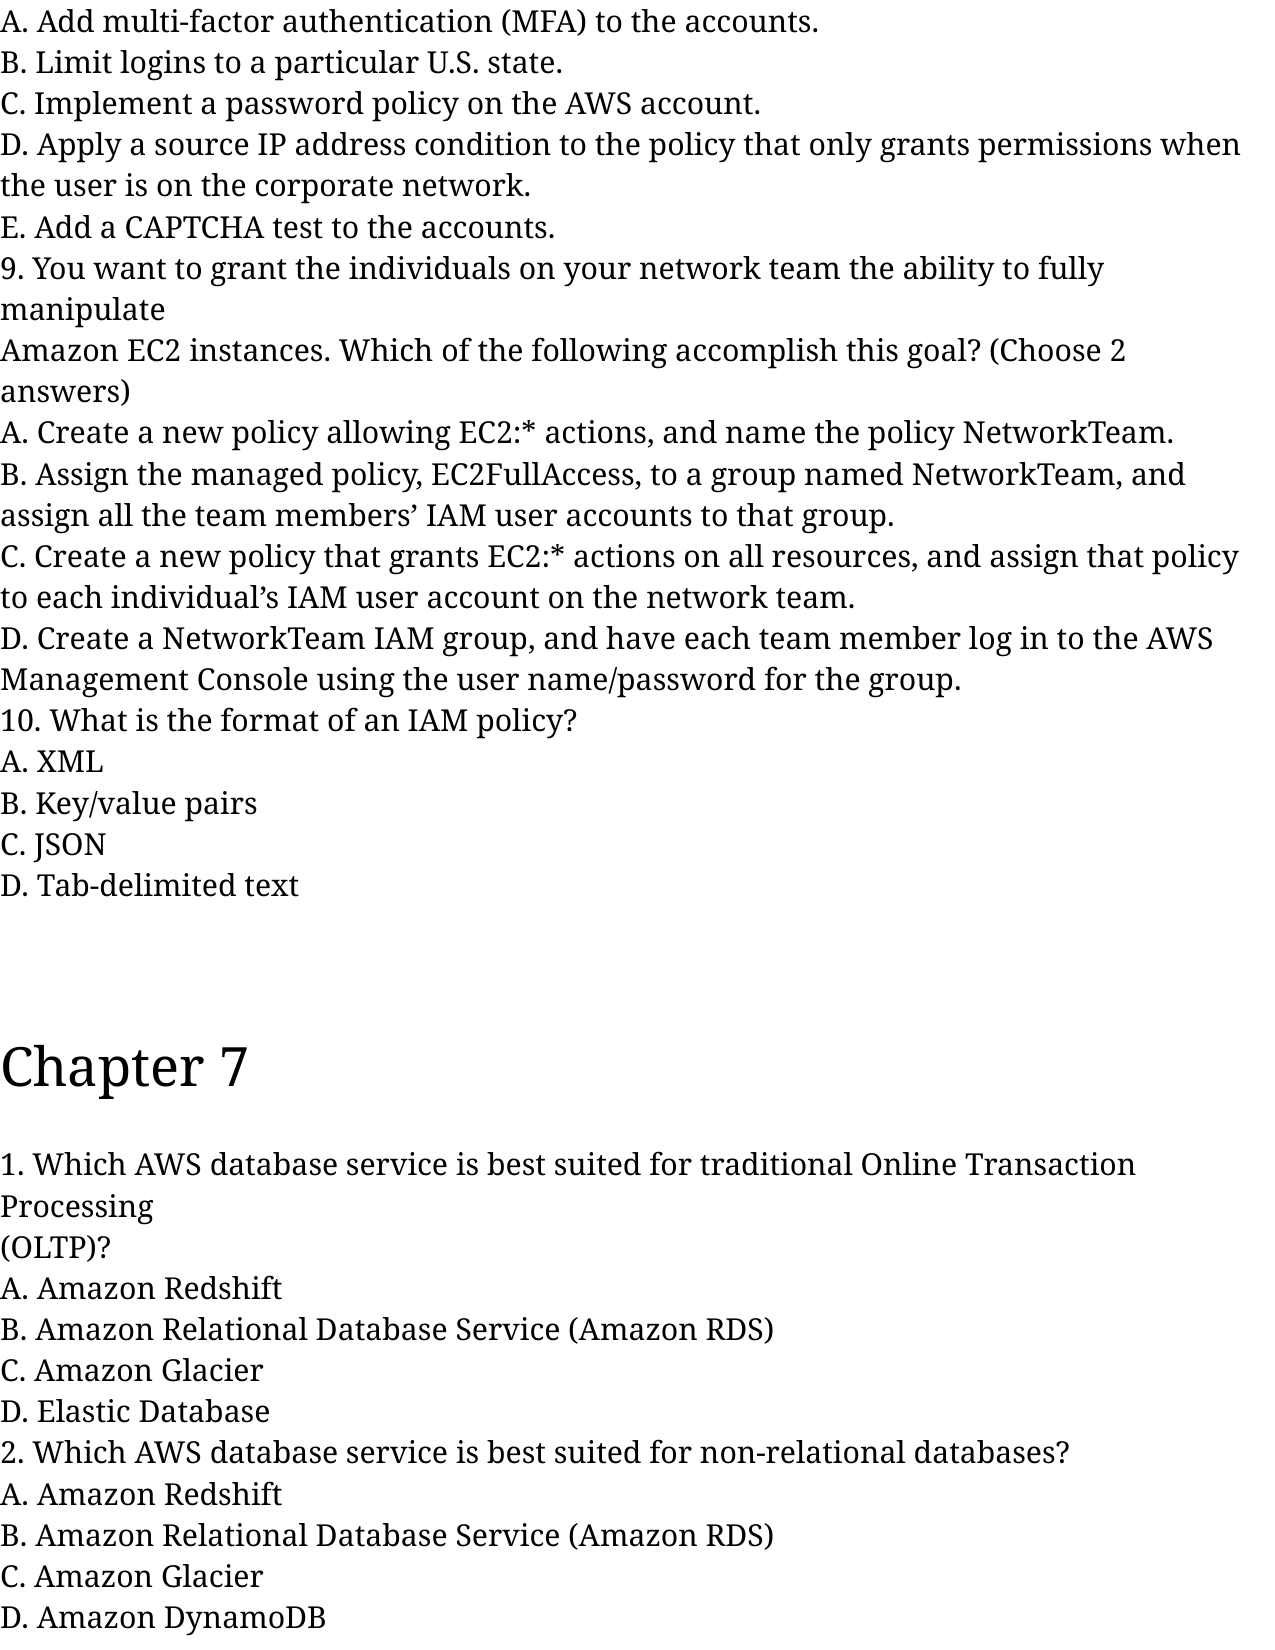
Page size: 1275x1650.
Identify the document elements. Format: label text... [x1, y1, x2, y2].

text 9. You want to grant the individuals on your network team the ability to fully manipulate [0, 247, 1275, 329]
text Management Console using the user name/password for the group. [0, 658, 1275, 699]
text 1. Which AWS database service is best suited for traditional Online Transaction Processing [0, 1143, 1275, 1226]
text answers) [0, 370, 1275, 411]
text B. Key/value pairs [0, 782, 1275, 823]
text E. Add a CAPTCHA test to the accounts. [0, 206, 1275, 247]
text A. Amazon Redshift [0, 1267, 1275, 1308]
text A. XML [0, 741, 1275, 782]
text D. Apply a source IP address condition to the policy that only grants permissions when [0, 123, 1275, 164]
text B. Amazon Relational Database Service (Amazon RDS) [0, 1514, 1275, 1555]
text A. Add multi-factor authentication (MFA) to the accounts. [0, 0, 1275, 41]
text C. Amazon Glacier [0, 1349, 1275, 1390]
text D. Elastic Database [0, 1390, 1275, 1432]
text C. Amazon Glacier [0, 1555, 1275, 1596]
text C. Implement a password policy on the AWS account. [0, 82, 1275, 123]
text the user is on the corporate network. [0, 164, 1275, 206]
text A. Amazon Redshift [0, 1473, 1275, 1514]
text B. Limit logins to a particular U.S. state. [0, 41, 1275, 82]
text Amazon EC2 instances. Which of the following accomplish this goal? (Choose 2 [0, 329, 1275, 370]
text to each individual’s IAM user account on the network team. [0, 576, 1275, 617]
text 10. What is the format of an IAM policy? [0, 699, 1275, 741]
text D. Amazon DynamoDB [0, 1596, 1275, 1637]
text C. JSON [0, 823, 1275, 864]
text D. Tab-delimited text [0, 864, 1275, 905]
text Chapter 7 [0, 1029, 1275, 1102]
text C. Create a new policy that grants EC2:* actions on all resources, and assign that policy [0, 535, 1275, 576]
text B. Assign the managed policy, EC2FullAccess, to a group named NetworkTeam, and [0, 453, 1275, 494]
text (OLTP)? [0, 1226, 1275, 1267]
text A. Create a new policy allowing EC2:* actions, and name the policy NetworkTeam. [0, 411, 1275, 453]
text D. Create a NetworkTeam IAM group, and have each team member log in to the AWS [0, 617, 1275, 658]
text B. Amazon Relational Database Service (Amazon RDS) [0, 1308, 1275, 1349]
text 2. Which AWS database service is best suited for non-relational databases? [0, 1432, 1275, 1473]
text assign all the team members’ IAM user accounts to that group. [0, 494, 1275, 535]
